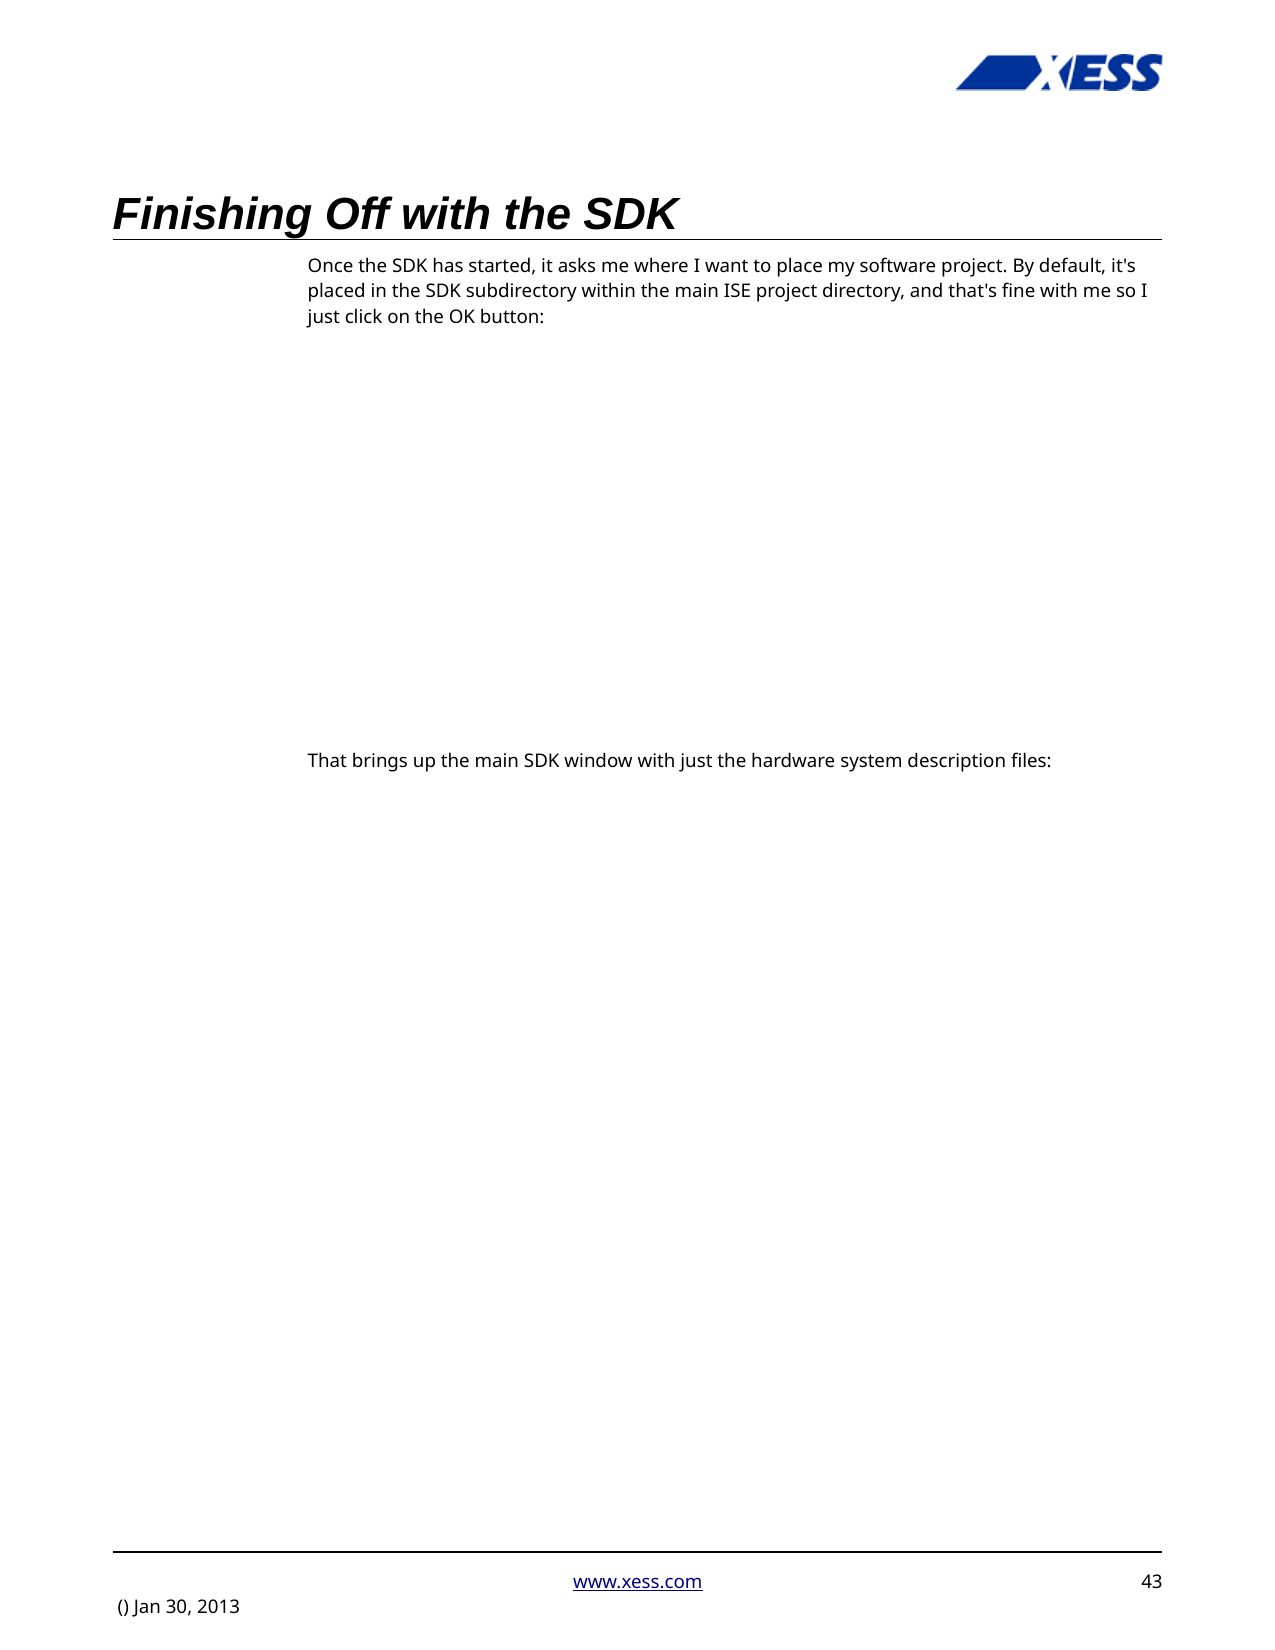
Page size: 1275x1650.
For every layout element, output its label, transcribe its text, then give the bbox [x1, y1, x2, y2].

text That brings up the main SDK window with just the hardware system description files: [307, 747, 1162, 773]
picture [955, 54, 1163, 91]
text Once the SDK has started, it asks me where I want to place my software project. By default, it's placed in the SDK subdirectory within the main ISE project directory, and that's fine with me so I just click on the OK button: [307, 252, 1162, 329]
subtitle Finishing Off with the SDK [112, 187, 1162, 240]
